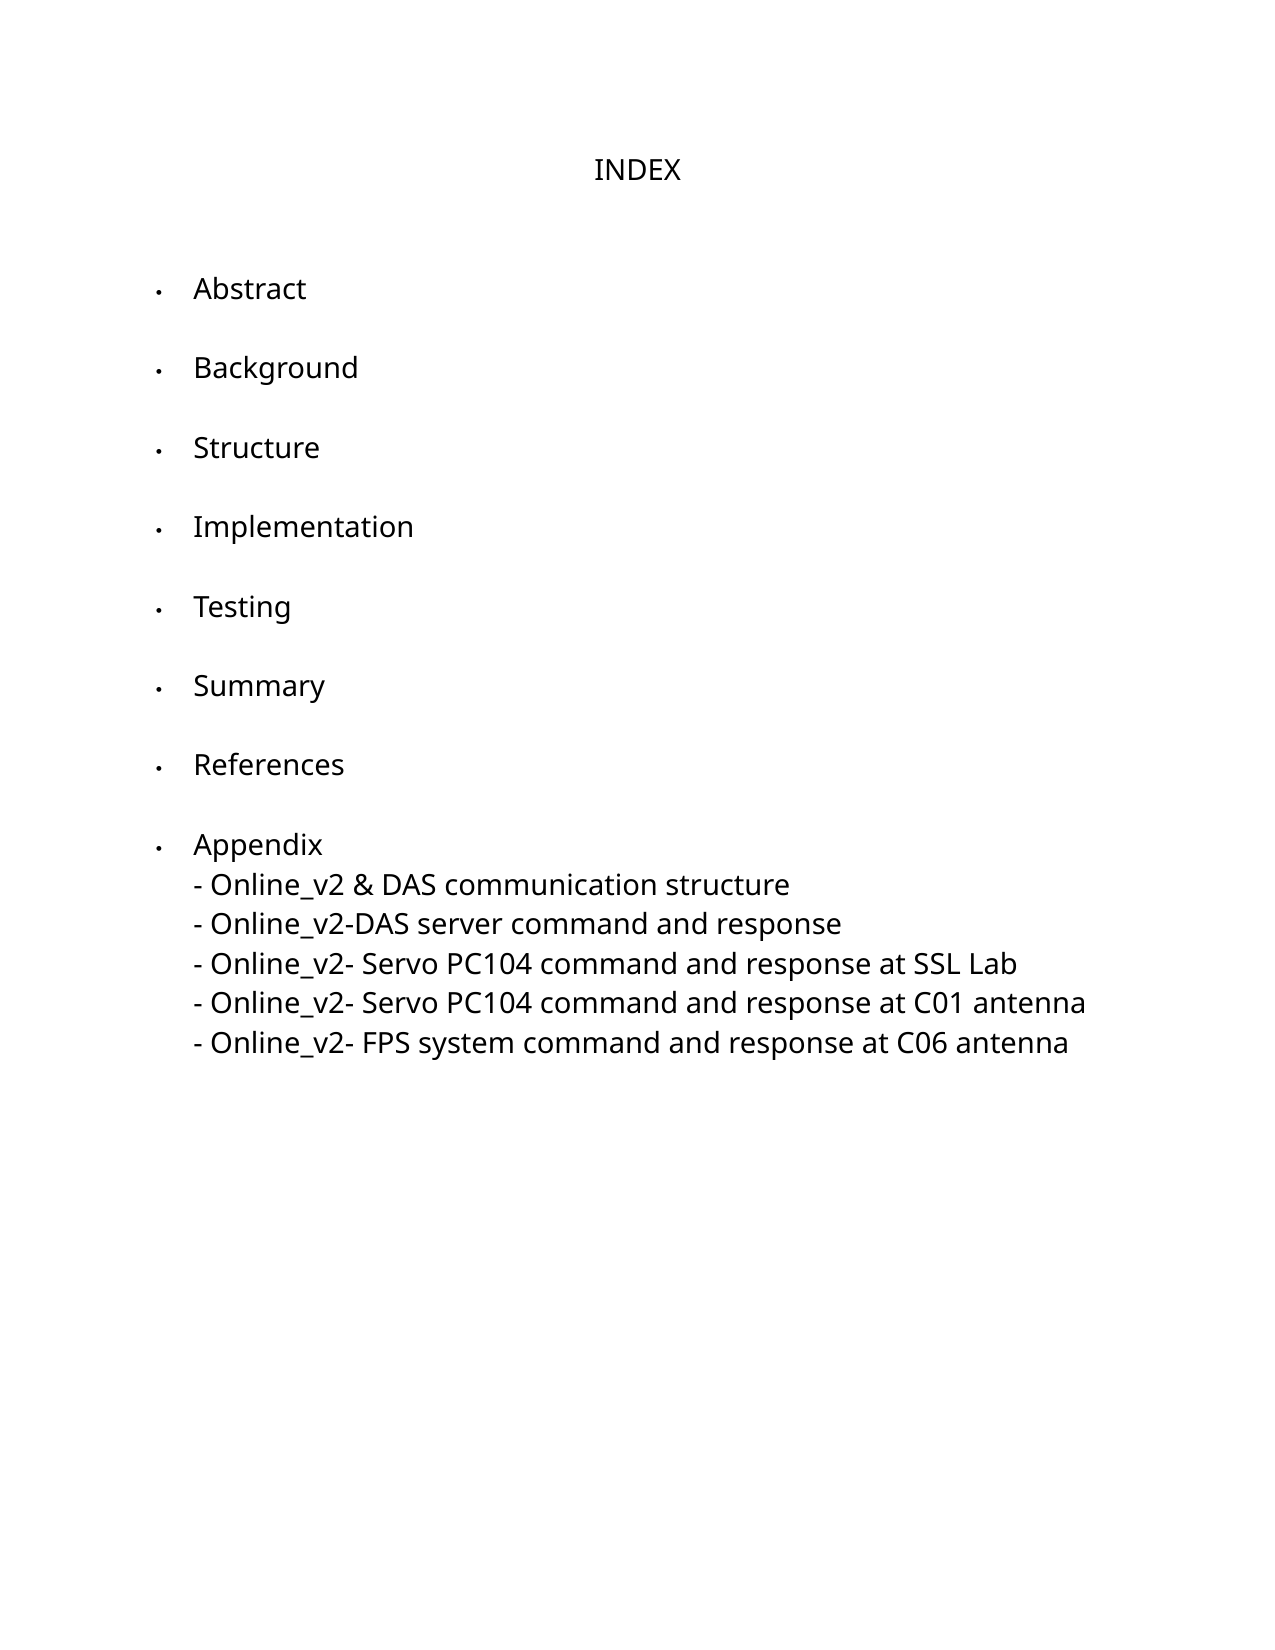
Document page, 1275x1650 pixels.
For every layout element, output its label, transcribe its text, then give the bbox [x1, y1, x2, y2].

list Implementation [156, 507, 1157, 546]
list Background [156, 348, 1157, 387]
list - Online_v2- Servo PC104 command and response at SSL Lab [156, 943, 1157, 983]
list Structure [156, 427, 1157, 467]
list Summary [156, 665, 1157, 705]
list - Online_v2 & DAS communication structure [156, 864, 1157, 903]
list - Online_v2- FPS system command and response at C06 antenna [156, 1022, 1157, 1062]
text INDEX [118, 149, 1157, 189]
list Testing [156, 586, 1157, 626]
list References [156, 745, 1157, 784]
list Abstract [156, 268, 1157, 308]
list Appendix [156, 824, 1157, 864]
list - Online_v2- Servo PC104 command and response at C01 antenna [156, 983, 1157, 1022]
list - Online_v2-DAS server command and response [156, 903, 1157, 943]
